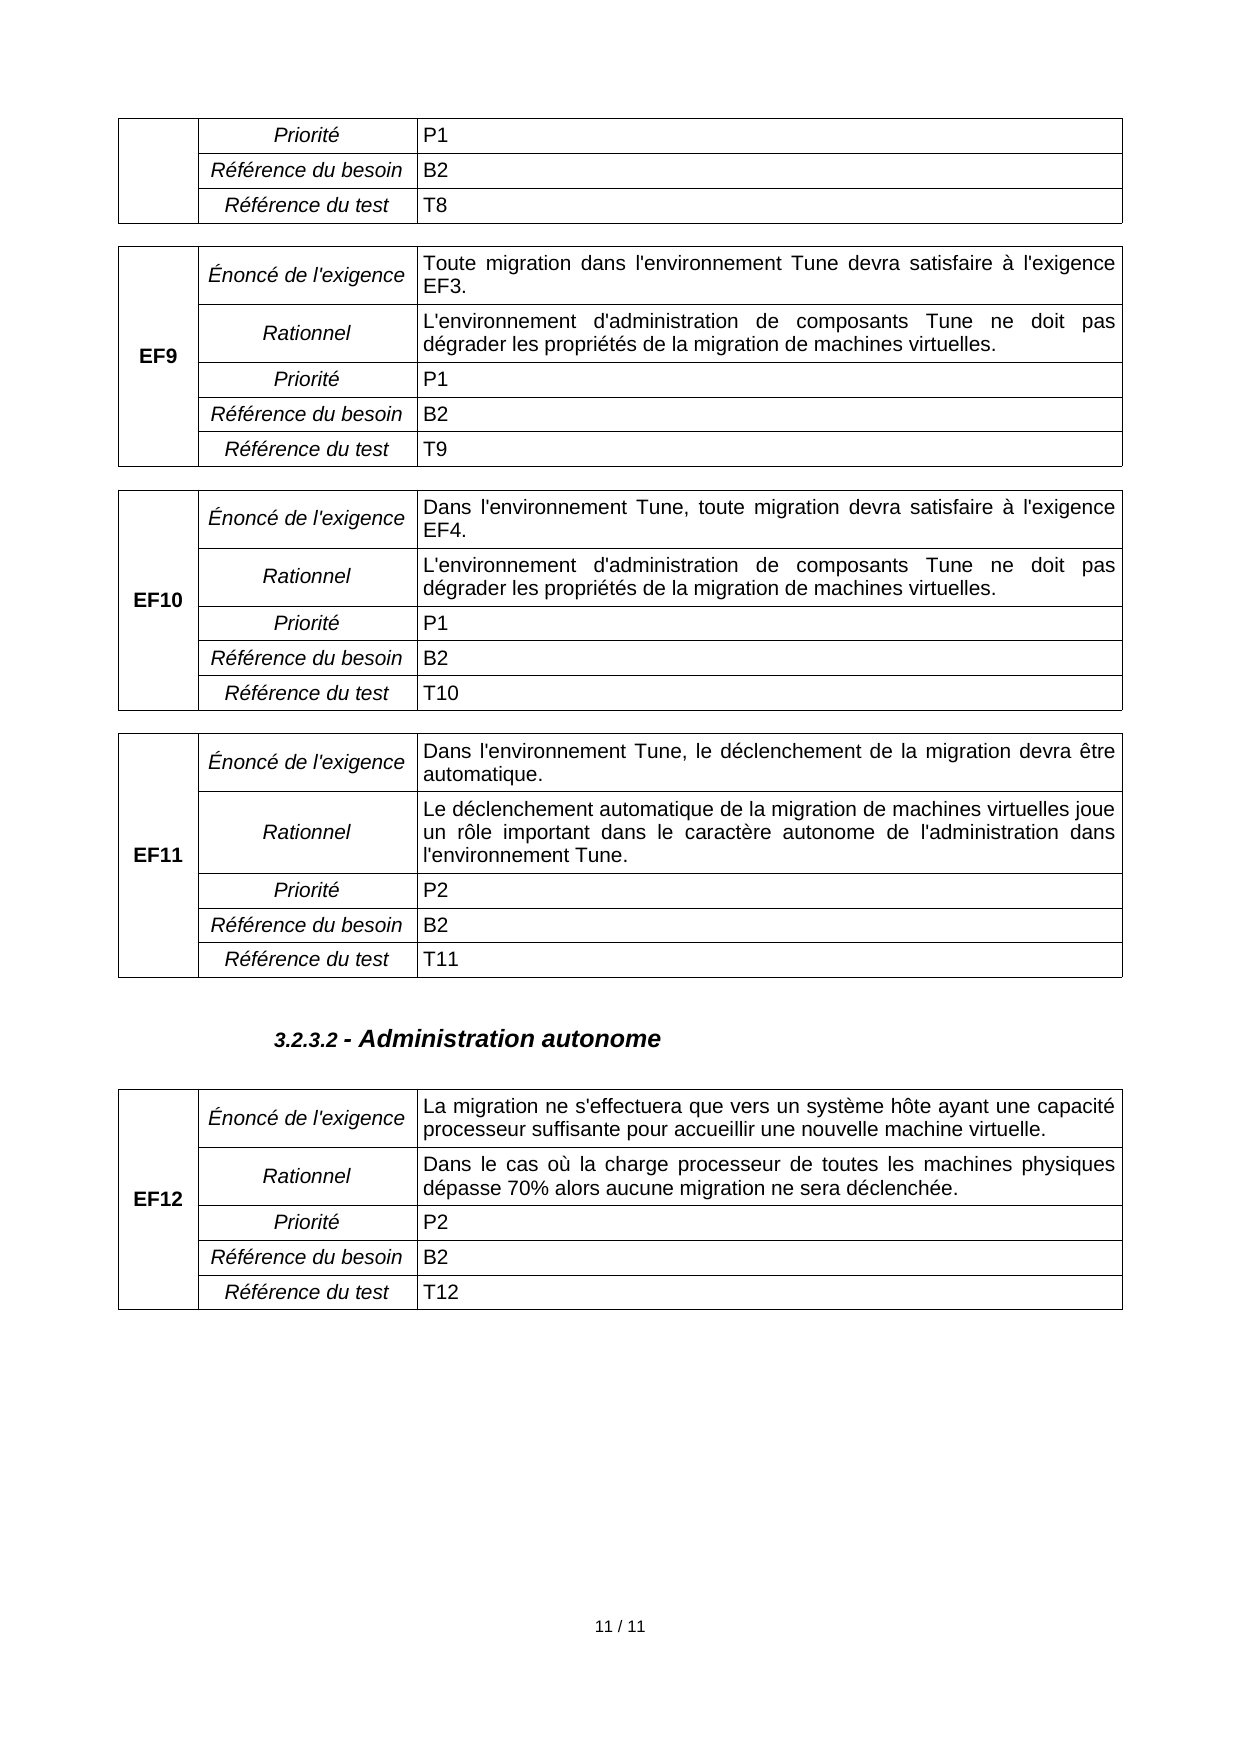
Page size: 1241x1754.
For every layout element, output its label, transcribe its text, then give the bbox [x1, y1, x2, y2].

table_cell P1 [418, 607, 1122, 640]
table_header Dans l'environnement Tune, le déclenchement de la migration devra être automatique. [418, 734, 1122, 791]
table_cell B2 [418, 909, 1122, 942]
table_header Énoncé de l'exigence [199, 734, 417, 791]
table_header EF11 [119, 734, 198, 977]
table_cell T10 [418, 676, 1122, 710]
table_header EF9 [119, 247, 198, 466]
table_cell T9 [418, 432, 1122, 466]
table_cell Référence du test [199, 189, 417, 222]
table_cell Rationnel [199, 305, 417, 362]
table_cell Dans le cas où la charge processeur de toutes les machines physiques dépasse 70% alors aucune migration ne sera déclenchée. [418, 1148, 1122, 1205]
table_cell B2 [418, 154, 1122, 188]
table_cell Référence du test [199, 1276, 417, 1309]
table_header EF12 [119, 1090, 198, 1309]
table_cell Référence du test [199, 432, 417, 466]
table_cell Priorité [199, 874, 417, 907]
table_cell T8 [418, 189, 1122, 222]
table_cell Priorité [199, 1206, 417, 1240]
table_header La migration ne s'effectuera que vers un système hôte ayant une capacité processeur suffisante pour accueillir une nouvelle machine virtuelle. [418, 1090, 1122, 1147]
table_cell Priorité [199, 607, 417, 640]
table_cell Priorité [199, 363, 417, 397]
table_cell P1 [418, 363, 1122, 397]
subtitle - Administration autonome [268, 1025, 1122, 1053]
table_cell T11 [418, 943, 1122, 977]
table_cell Rationnel [199, 1148, 417, 1205]
table_cell L'environnement d'administration de composants Tune ne doit pas dégrader les propriétés de la migration de machines virtuelles. [418, 305, 1122, 362]
table_header Énoncé de l'exigence [199, 247, 417, 304]
table_cell Rationnel [199, 792, 417, 873]
table_cell Rationnel [199, 549, 417, 606]
table_cell P2 [418, 874, 1122, 907]
table_cell B2 [418, 398, 1122, 431]
table_header Dans l'environnement Tune, toute migration devra satisfaire à l'exigence EF4. [418, 491, 1122, 548]
table_header Énoncé de l'exigence [199, 491, 417, 548]
table_header Énoncé de l'exigence [199, 1090, 417, 1147]
table_cell Référence du besoin [199, 398, 417, 431]
table_cell Le déclenchement automatique de la migration de machines virtuelles joue un rôle important dans le caractère autonome de l'administration dans l'environnement Tune. [418, 792, 1122, 873]
table_cell Référence du test [199, 676, 417, 710]
table_header Toute migration dans l'environnement Tune devra satisfaire à l'exigence EF3. [418, 247, 1122, 304]
table_cell Référence du test [199, 943, 417, 977]
table_cell L'environnement d'administration de composants Tune ne doit pas dégrader les propriétés de la migration de machines virtuelles. [418, 549, 1122, 606]
table_header EF10 [119, 491, 198, 710]
table_cell B2 [418, 1241, 1122, 1274]
table_cell B2 [418, 641, 1122, 675]
table_cell Référence du besoin [199, 909, 417, 942]
table_header [119, 119, 198, 222]
table_cell T12 [418, 1276, 1122, 1309]
table_cell Priorité [199, 119, 417, 153]
table_cell P1 [418, 119, 1122, 153]
table_cell Référence du besoin [199, 1241, 417, 1274]
table_cell P2 [418, 1206, 1122, 1240]
table_cell Référence du besoin [199, 154, 417, 188]
table_cell Référence du besoin [199, 641, 417, 675]
